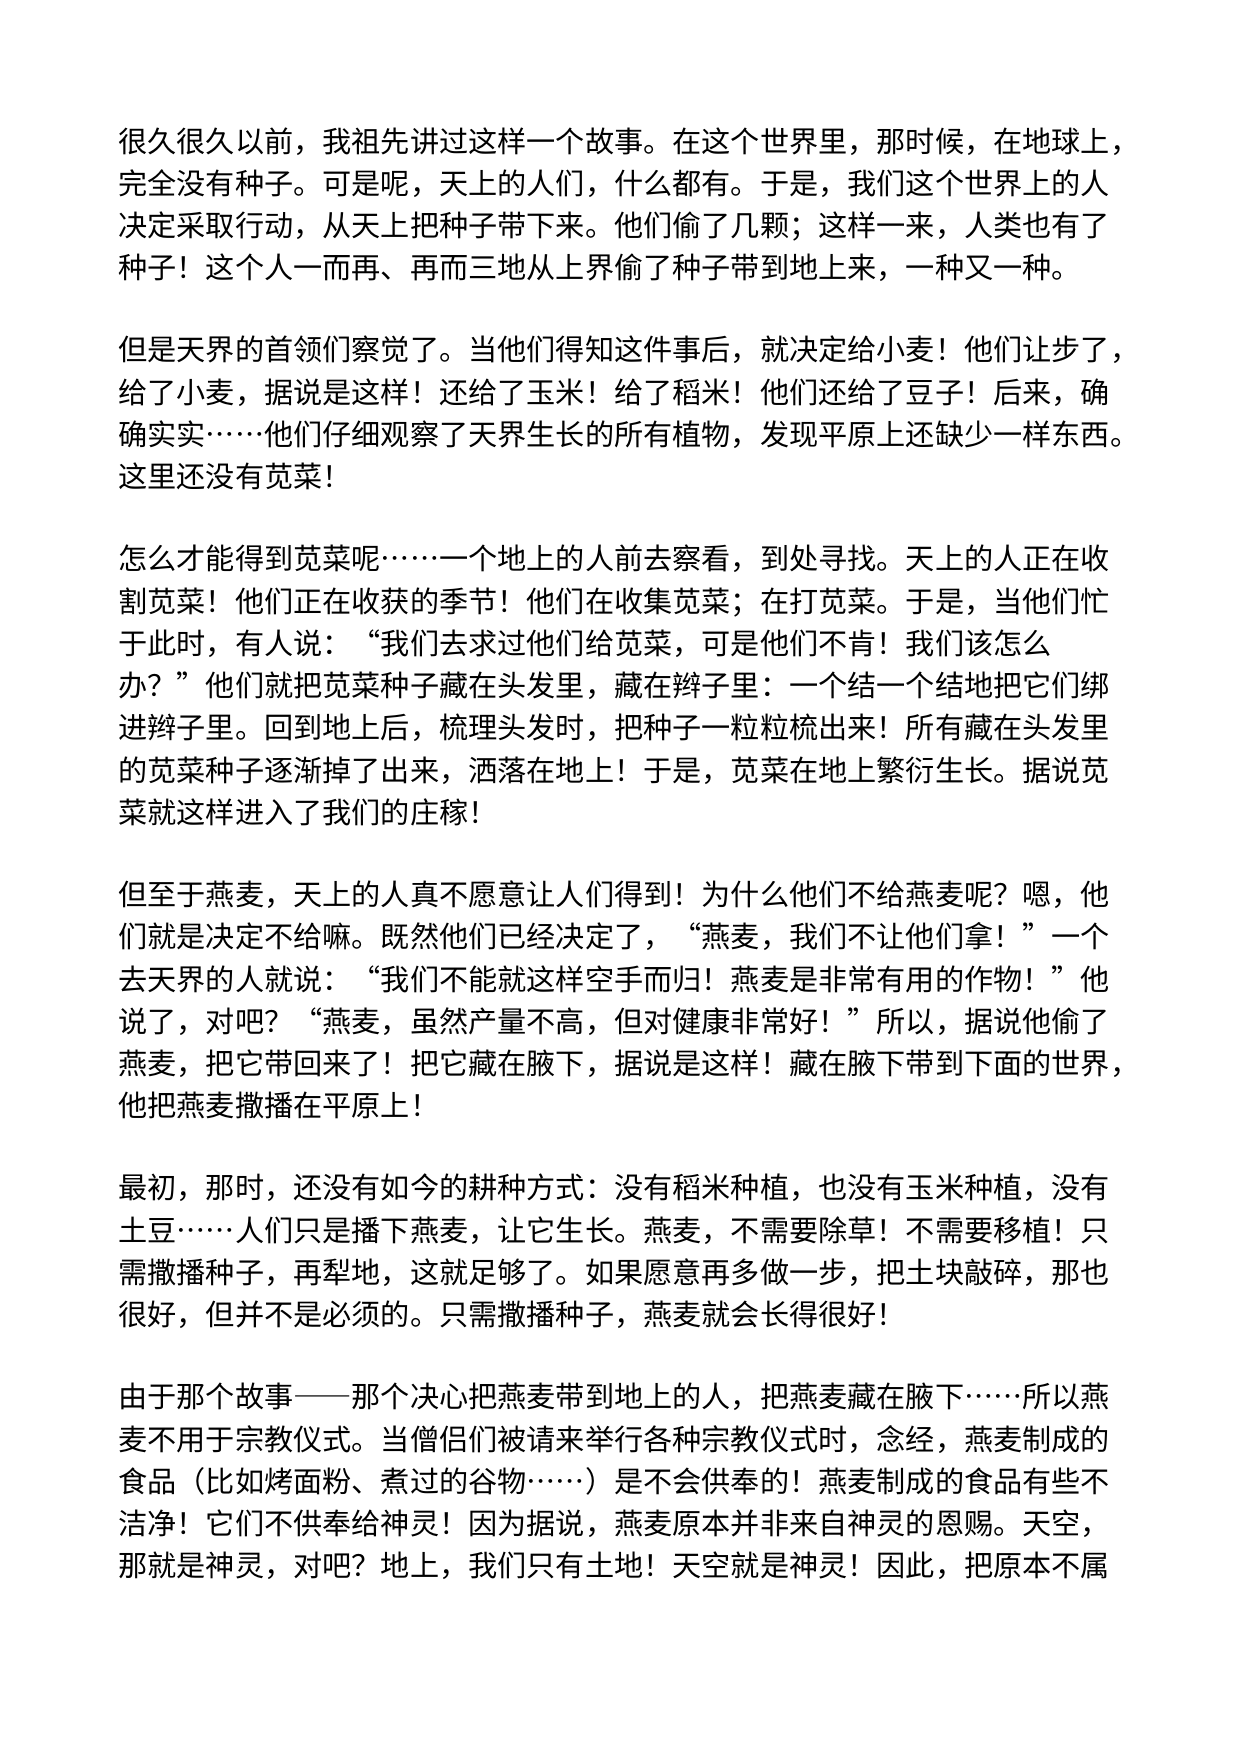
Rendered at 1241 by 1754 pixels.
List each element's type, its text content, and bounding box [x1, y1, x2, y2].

text 但是天界的首领们察觉了。当他们得知这件事后，就决定给小麦！他们让步了，给了小麦，据说是这样！还给了玉米！给了稻米！他们还给了豆子！后来，确确实实……他们仔细观察了天界生长的所有植物，发现平原上还缺少一样东西。这里还没有苋菜！ [118, 327, 1122, 496]
text 最初，那时，还没有如今的耕种方式：没有稻米种植，也没有玉米种植，没有土豆……人们只是播下燕麦，让它生长。燕麦，不需要除草！不需要移植！只需撒播种子，再犁地，这就足够了。如果愿意再多做一步，把土块敲碎，那也很好，但并不是必须的。只需撒播种子，燕麦就会长得很好！ [118, 1165, 1122, 1334]
text 怎么才能得到苋菜呢……一个地上的人前去察看，到处寻找。天上的人正在收割苋菜！他们正在收获的季节！他们在收集苋菜；在打苋菜。于是，当他们忙于此时，有人说：“我们去求过他们给苋菜，可是他们不肯！我们该怎么办？”他们就把苋菜种子藏在头发里，藏在辫子里：一个结一个结地把它们绑进辫子里。回到地上后，梳理头发时，把种子一粒粒梳出来！所有藏在头发里的苋菜种子逐渐掉了出来，洒落在地上！于是，苋菜在地上繁衍生长。据说苋菜就这样进入了我们的庄稼！ [118, 536, 1122, 832]
text 但至于燕麦，天上的人真不愿意让人们得到！为什么他们不给燕麦呢？嗯，他们就是决定不给嘛。既然他们已经决定了，“燕麦，我们不让他们拿！”一个去天界的人就说：“我们不能就这样空手而归！燕麦是非常有用的作物！”他说了，对吧？“燕麦，虽然产量不高，但对健康非常好！”所以，据说他偷了燕麦，把它带回来了！把它藏在腋下，据说是这样！藏在腋下带到下面的世界，他把燕麦撒播在平原上！ [118, 872, 1122, 1125]
text 由于那个故事——那个决心把燕麦带到地上的人，把燕麦藏在腋下……所以燕麦不用于宗教仪式。当僧侣们被请来举行各种宗教仪式时，念经，燕麦制成的食品（比如烤面粉、煮过的谷物……）是不会供奉的！燕麦制成的食品有些不洁净！它们不供奉给神灵！因为据说，燕麦原本并非来自神灵的恩赐。天空，那就是神灵，对吧？地上，我们只有土地！天空就是神灵！因此，把原本不属 [118, 1374, 1122, 1585]
text 很久很久以前，我祖先讲过这样一个故事。在这个世界里，那时候，在地球上，完全没有种子。可是呢，天上的人们，什么都有。于是，我们这个世界上的人决定采取行动，从天上把种子带下来。他们偷了几颗；这样一来，人类也有了种子！这个人一而再、再而三地从上界偷了种子带到地上来，一种又一种。 [118, 118, 1122, 287]
